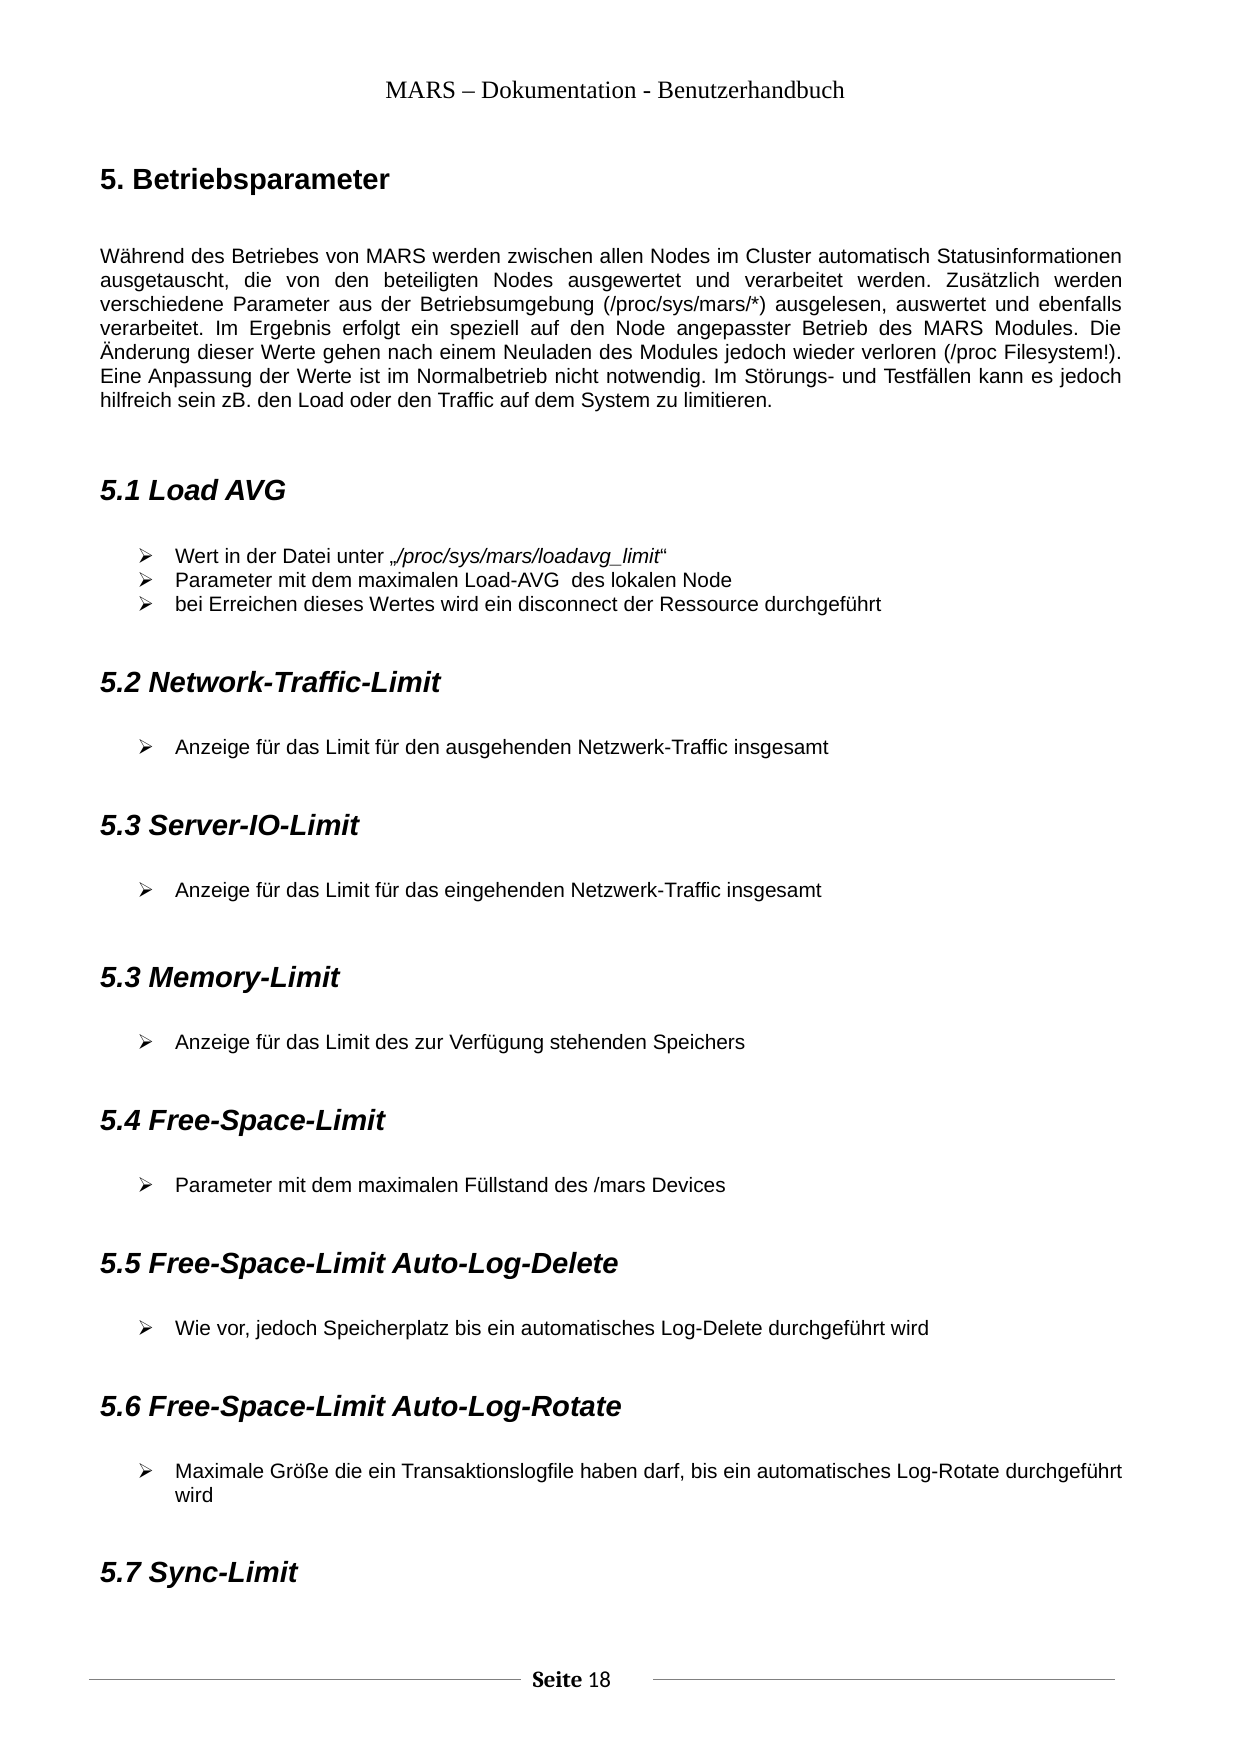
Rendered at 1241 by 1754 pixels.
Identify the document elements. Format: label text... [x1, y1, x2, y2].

list Anzeige für das Limit des zur Verfügung stehenden Speichers [137, 1030, 1123, 1054]
list Wert in der Datei unter „/proc/sys/mars/loadavg_limit“ [137, 543, 1123, 567]
list 5.7 Sync-Limit [62, 1555, 1123, 1589]
list Anzeige für das Limit für das eingehenden Netzwerk-Traffic insgesamt [137, 878, 1123, 902]
list bei Erreichen dieses Wertes wird ein disconnect der Ressource durchgeführt [137, 592, 1123, 616]
list Wie vor, jedoch Speicherplatz bis ein automatisches Log-Delete durchgeführt wird [137, 1316, 1123, 1340]
subtitle 5. Betriebsparameter [100, 162, 1123, 195]
text Während des Betriebes von MARS werden zwischen allen Nodes im Cluster automatisch Statusinformationen ausgetauscht, die von den beteiligten Nodes ausgewertet und verarbeitet werden. Zusätzlich werden verschiedene Parameter aus der Betriebsumgebung (/proc/sys/mars/*) ausgelesen, auswertet und ebenfalls verarbeitet. Im Ergebnis erfolgt ein speziell auf den Node angepasster Betrieb des MARS Modules. Die Änderung dieser Werte gehen nach einem Neuladen des Modules jedoch wieder verloren (/proc Filesystem!). Eine Anpassung der Werte ist im Normalbetrieb nicht notwendig. Im Störungs- und Testfällen kann es jedoch hilfreich sein zB. den Load oder den Traffic auf dem System zu limitieren. [100, 244, 1123, 412]
subtitle 5.6 Free-Space-Limit Auto-Log-Rotate [100, 1389, 1123, 1423]
list Anzeige für das Limit für den ausgehenden Netzwerk-Traffic insgesamt [137, 734, 1123, 759]
subtitle 5.3 Server-IO-Limit [100, 808, 1123, 841]
subtitle 5.1 Load AVG [100, 473, 1123, 507]
subtitle 5.3 Memory-Limit [100, 960, 1123, 994]
subtitle 5.5 Free-Space-Limit Auto-Log-Delete [100, 1246, 1123, 1280]
subtitle 5.4 Free-Space-Limit [100, 1103, 1123, 1137]
list Parameter mit dem maximalen Load-AVG des lokalen Node [137, 567, 1123, 592]
subtitle 5.2 Network-Traffic-Limit [100, 664, 1123, 698]
list Parameter mit dem maximalen Füllstand des /mars Devices [137, 1173, 1123, 1197]
list Maximale Größe die ein Transaktionslogfile haben darf, bis ein automatisches Log-Rotate durchgeführt wird [137, 1459, 1123, 1507]
